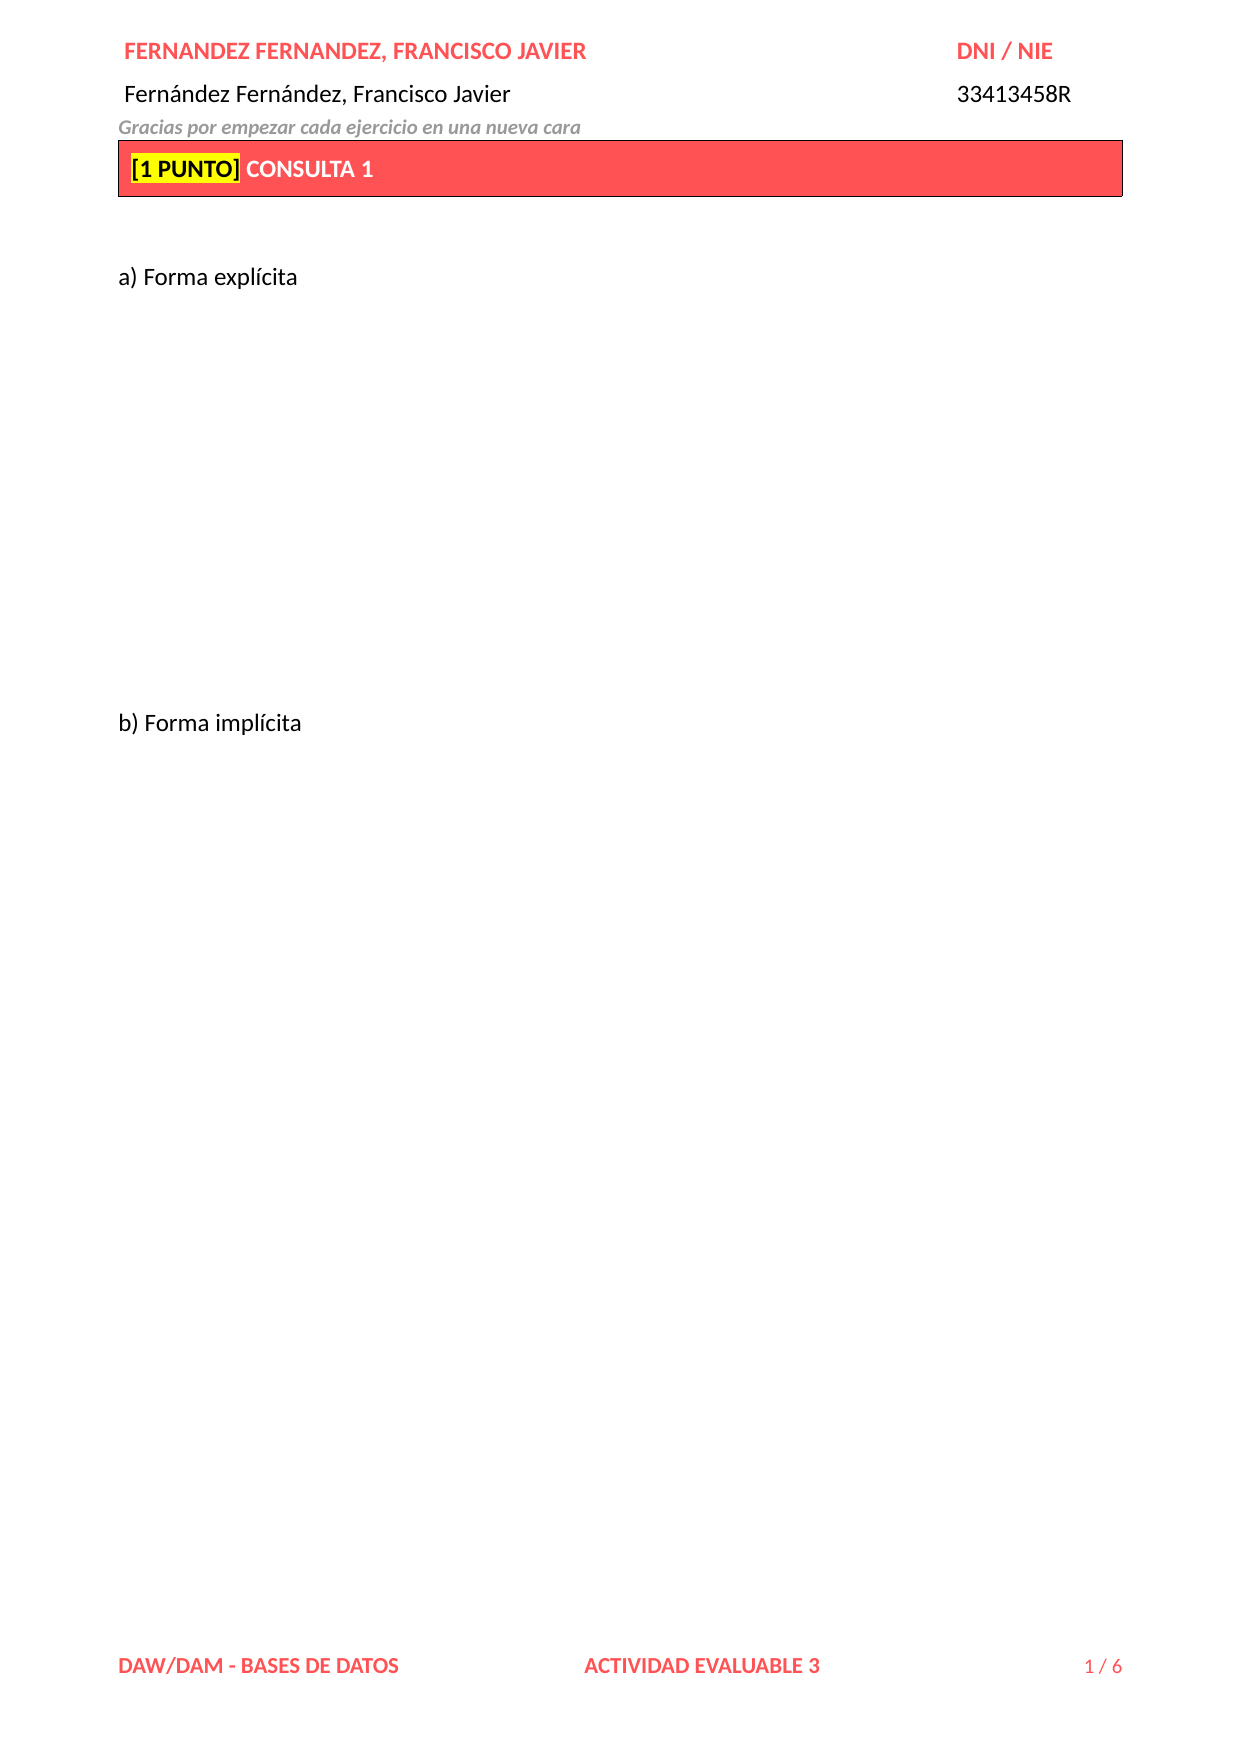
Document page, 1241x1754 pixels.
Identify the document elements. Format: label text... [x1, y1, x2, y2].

text b) Forma implícita [118, 707, 1122, 738]
text a) Forma explícita [118, 261, 1122, 292]
text [1 punto] CONSULTA 1 [119, 141, 1122, 196]
